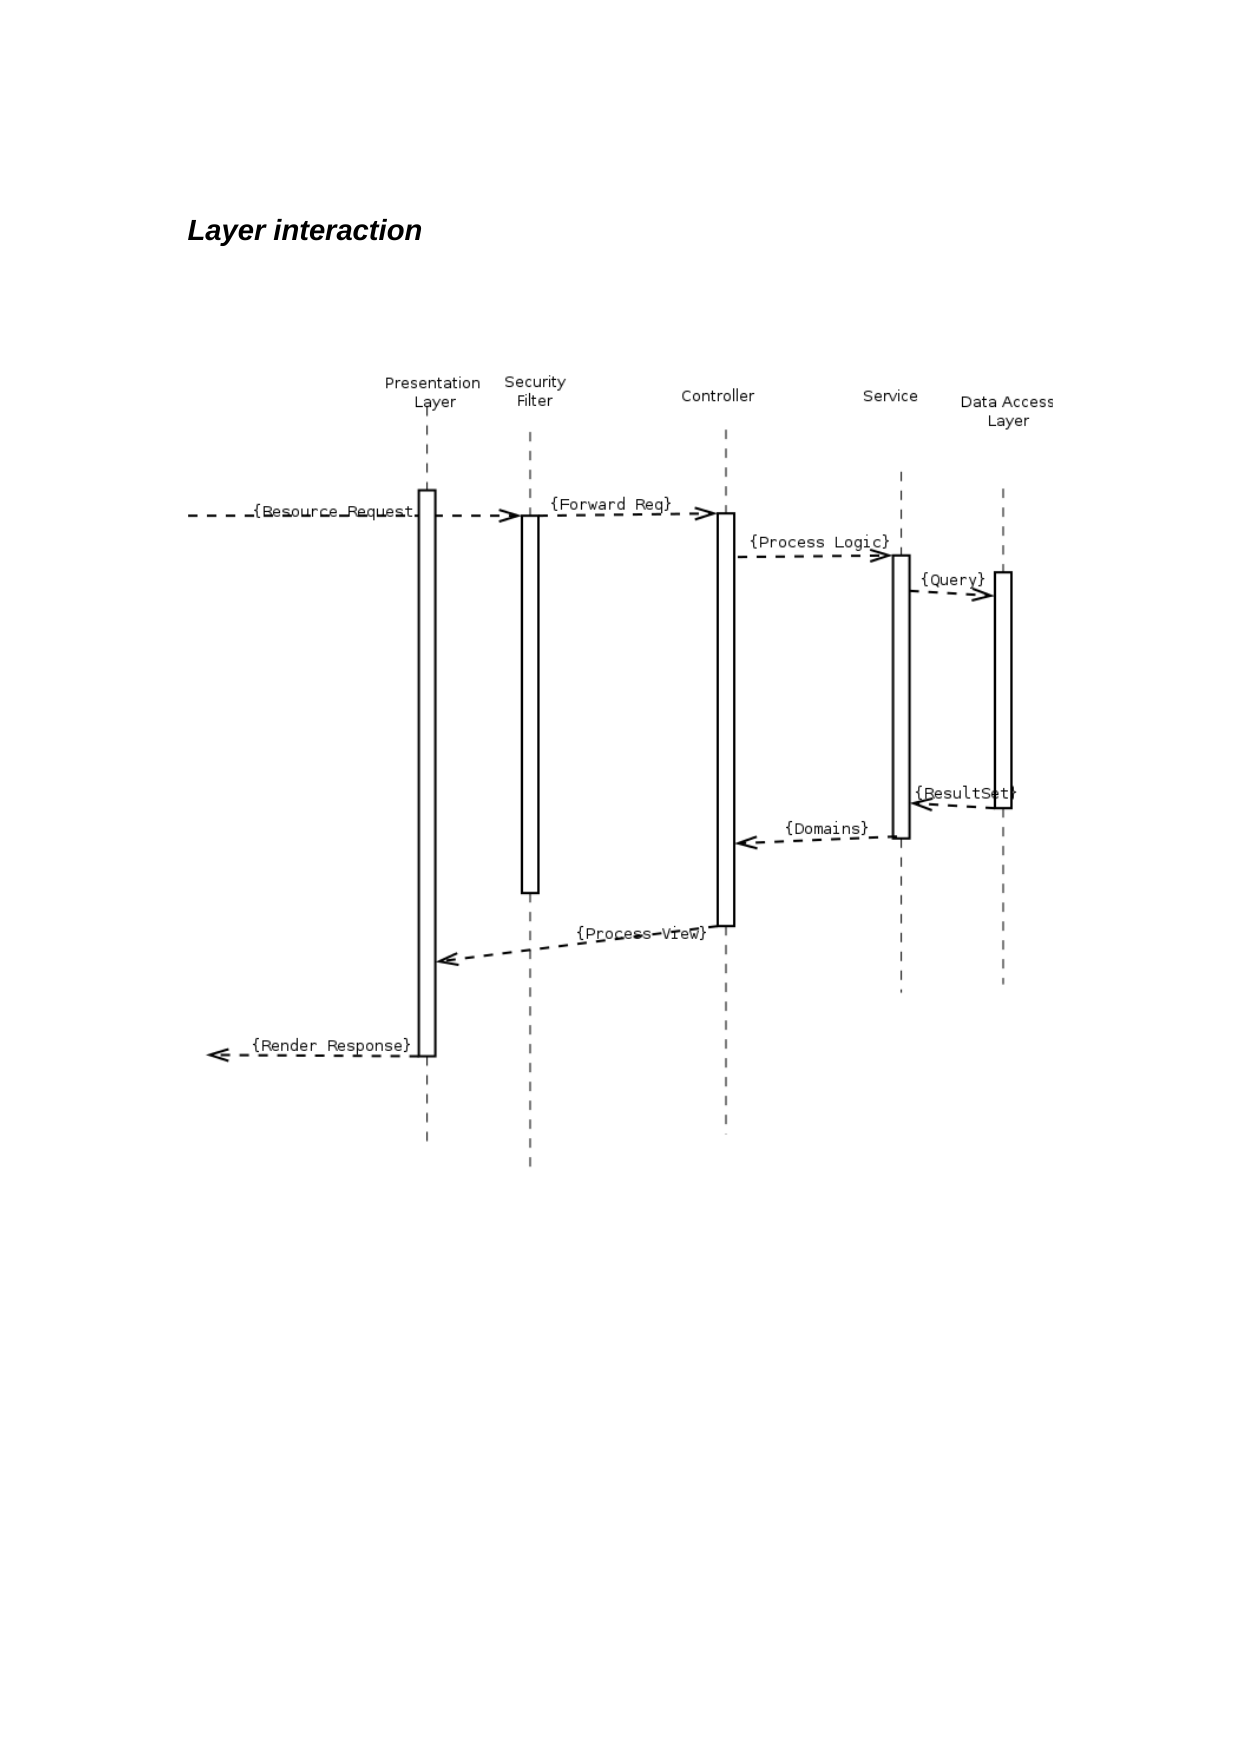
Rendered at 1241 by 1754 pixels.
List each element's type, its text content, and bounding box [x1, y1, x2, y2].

subtitle Layer interaction [187, 212, 1053, 246]
picture [187, 373, 1053, 1176]
